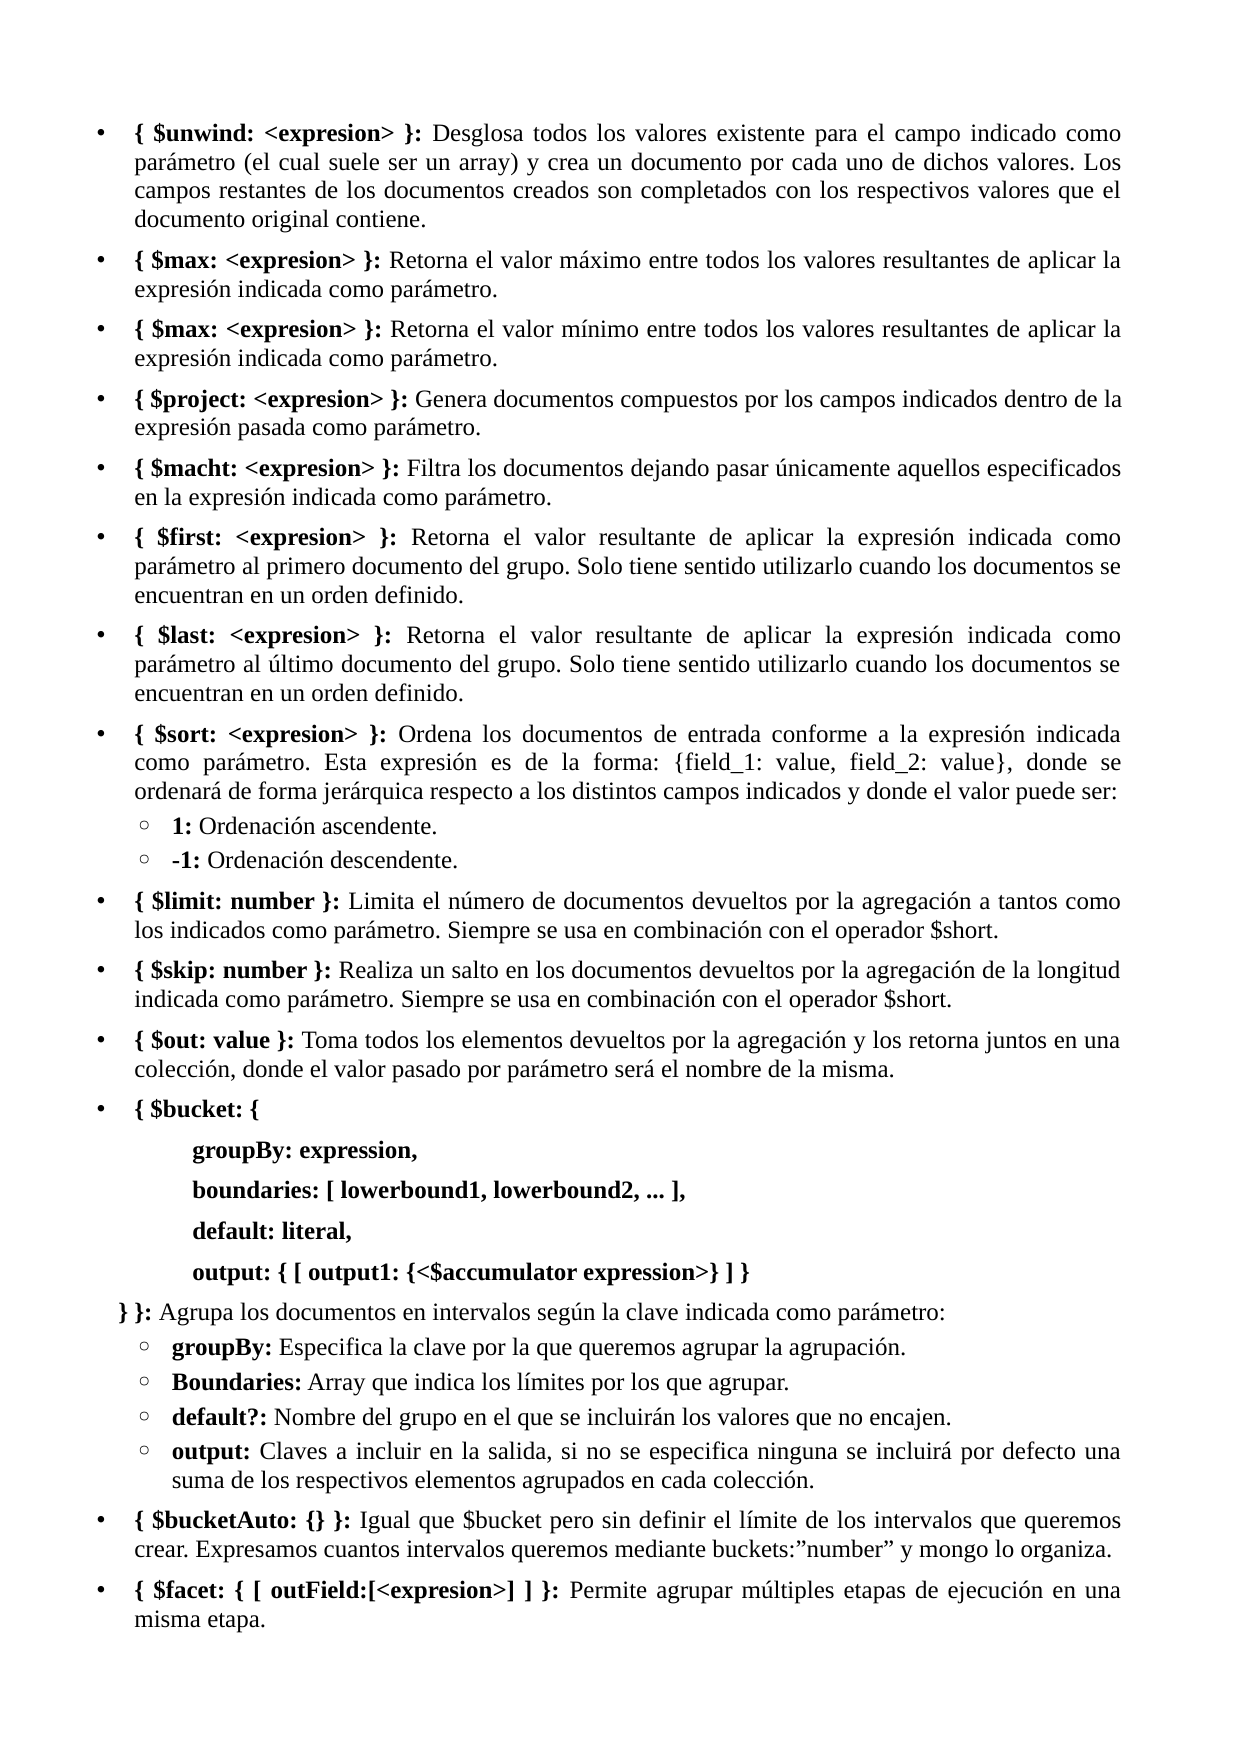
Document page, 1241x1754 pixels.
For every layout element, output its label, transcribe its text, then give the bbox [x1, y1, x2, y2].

list { $max: <expresion> }: Retorna el valor máximo entre todos los valores resultantes de aplicar la expresión indicada como parámetro. [97, 245, 1122, 302]
list 1: Ordenación ascendente. [134, 811, 1122, 840]
list { $skip: number }: Realiza un salto en los documentos devueltos por la agregación de la longitud indicada como parámetro. Siempre se usa en combinación con el operador $short. [97, 956, 1122, 1013]
list Boundaries: Array que indica los límites por los que agrupar. [134, 1367, 1122, 1396]
list { $last: <expresion> }: Retorna el valor resultante de aplicar la expresión indicada como parámetro al último documento del grupo. Solo tiene sentido utilizarlo cuando los documentos se encuentran en un orden definido. [97, 621, 1122, 707]
list -1: Ordenación descendente. [134, 846, 1122, 874]
list { $bucketAuto: {} }: Igual que $bucket pero sin definir el límite de los intervalos que queremos crear. Expresamos cuantos intervalos queremos mediante buckets:”number” y mongo lo organiza. [97, 1506, 1122, 1563]
text } }: Agrupa los documentos en intervalos según la clave indicada como parámetro: [59, 1297, 1122, 1326]
list { $sort: <expresion> }: Ordena los documentos de entrada conforme a la expresión indicada como parámetro. Esta expresión es de la forma: {field_1: value, field_2: value}, donde se ordenará de forma jerárquica respecto a los distintos campos indicados y donde el valor puede ser: [97, 719, 1122, 805]
list groupBy: Especifica la clave por la que queremos agrupar la agrupación. [134, 1332, 1122, 1361]
list { $macht: <expresion> }: Filtra los documentos dejando pasar únicamente aquellos especificados en la expresión indicada como parámetro. [97, 453, 1122, 511]
list output: Claves a incluir en la salida, si no se especifica ninguna se incluirá por defecto una suma de los respectivos elementos agrupados en cada colección. [134, 1436, 1122, 1494]
list { $first: <expresion> }: Retorna el valor resultante de aplicar la expresión indicada como parámetro al primero documento del grupo. Solo tiene sentido utilizarlo cuando los documentos se encuentran en un orden definido. [97, 522, 1122, 609]
text default: literal, [59, 1216, 1122, 1245]
text boundaries: [ lowerbound1, lowerbound2, ... ], [59, 1176, 1122, 1204]
list { $facet: { [ outField:[<expresion>] ] }: Permite agrupar múltiples etapas de ejecución en una misma etapa. [97, 1575, 1122, 1632]
text output: { [ output1: {<$accumulator expression>} ] } [59, 1257, 1122, 1286]
list { $bucket: { [97, 1094, 1122, 1123]
text groupBy: expression, [59, 1135, 1122, 1164]
list { $out: value }: Toma todos los elementos devueltos por la agregación y los retorna juntos en una colección, donde el valor pasado por parámetro será el nombre de la misma. [97, 1025, 1122, 1082]
list { $max: <expresion> }: Retorna el valor mínimo entre todos los valores resultantes de aplicar la expresión indicada como parámetro. [97, 314, 1122, 372]
list { $limit: number }: Limita el número de documentos devueltos por la agregación a tantos como los indicados como parámetro. Siempre se usa en combinación con el operador $short. [97, 886, 1122, 944]
list { $project: <expresion> }: Genera documentos compuestos por los campos indicados dentro de la expresión pasada como parámetro. [97, 384, 1122, 441]
list { $unwind: <expresion> }: Desglosa todos los valores existente para el campo indicado como parámetro (el cual suele ser un array) y crea un documento por cada uno de dichos valores. Los campos restantes de los documentos creados son completados con los respectivos valores que el documento original contiene. [97, 118, 1122, 233]
list default?: Nombre del grupo en el que se incluirán los valores que no encajen. [134, 1402, 1122, 1430]
